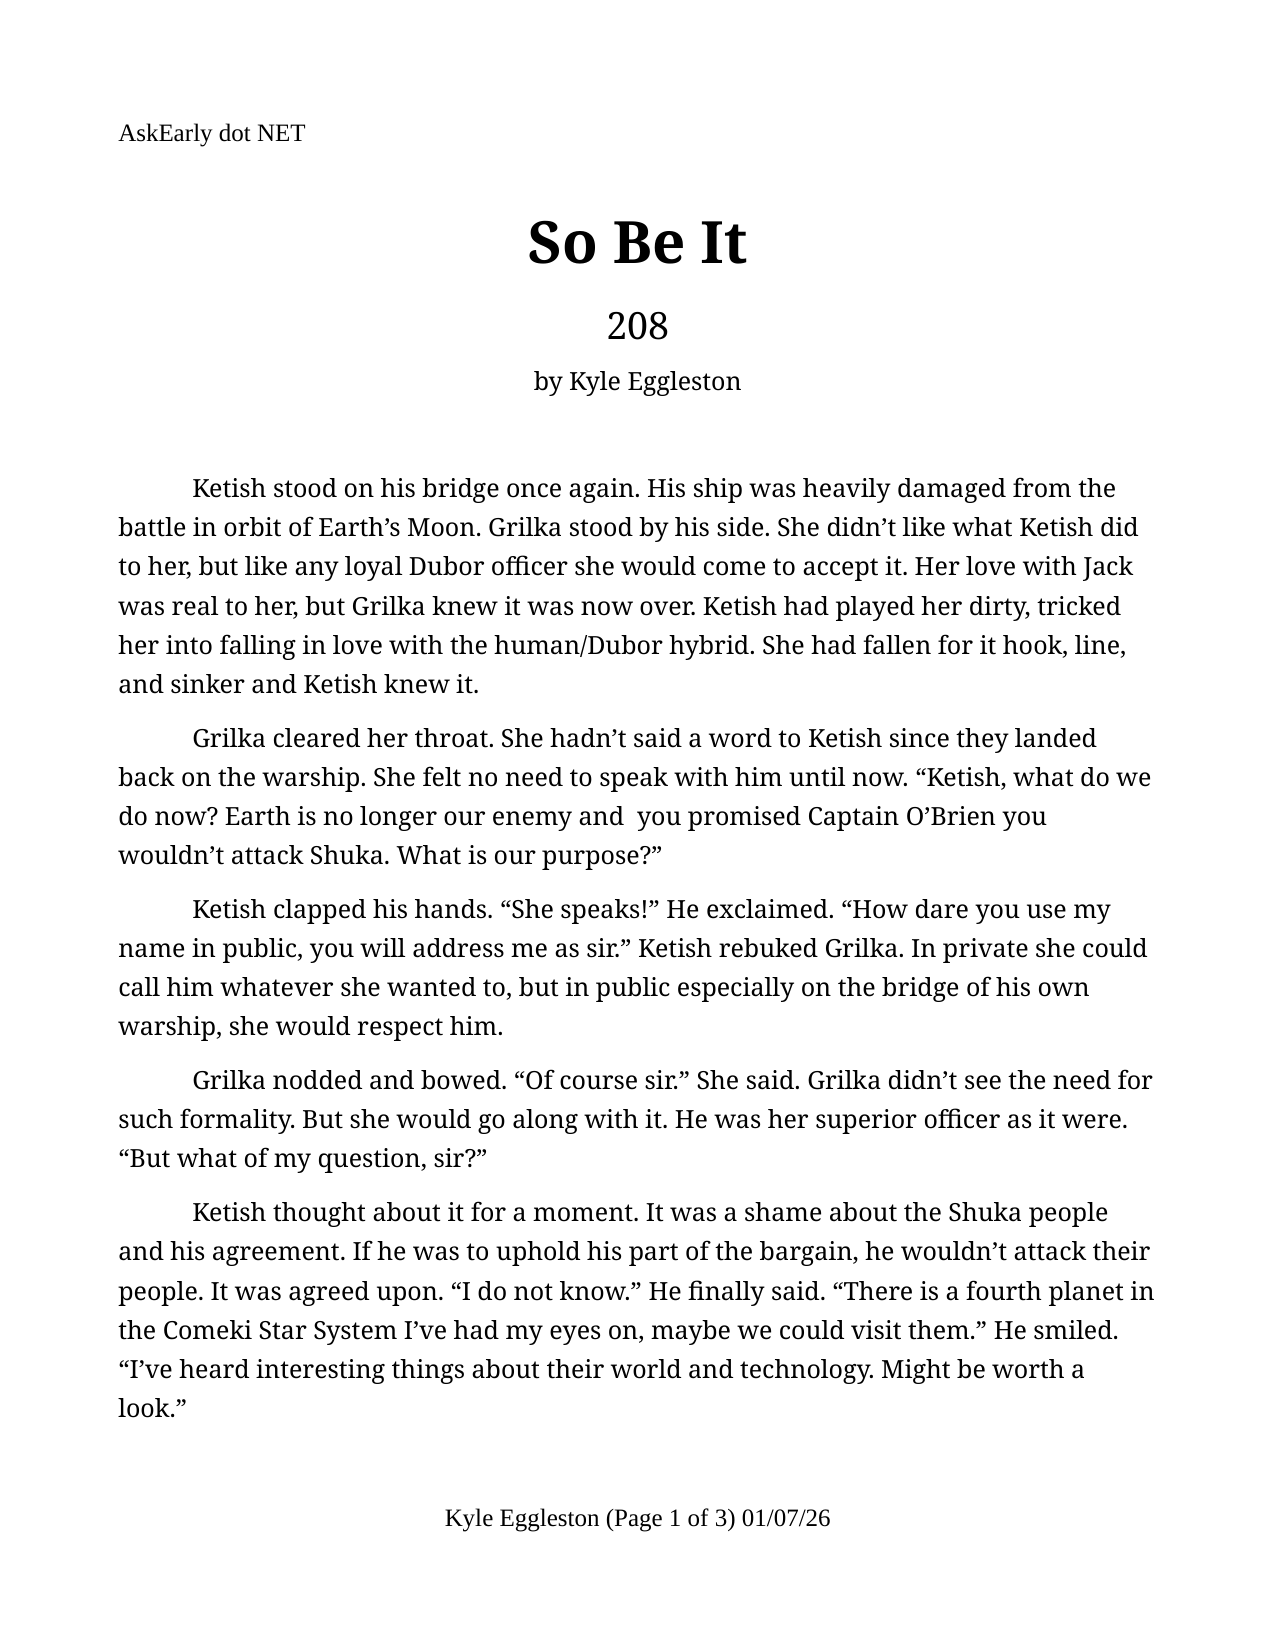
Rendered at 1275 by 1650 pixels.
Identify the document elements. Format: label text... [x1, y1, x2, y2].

text by Kyle Eggleston [118, 363, 1157, 397]
text Ketish thought about it for a moment. It was a shame about the Shuka people and his agreement. If he was to uphold his part of the bargain, he wouldn’t attack their people. It was agreed upon. “I do not know.” He finally said. “There is a fourth planet in the Comeki Star System I’ve had my eyes on, maybe we could visit them.” He smiled. “I’ve heard interesting things about their world and technology. Might be worth a look.” [118, 1195, 1157, 1425]
text Grilka cleared her throat. She hadn’t said a word to Ketish since they landed back on the warship. She felt no need to speak with him until now. “Ketish, what do we do now? Earth is no longer our enemy and you promised Captain O’Brien you wouldn’t attack Shuka. What is our purpose?” [118, 720, 1157, 872]
text Ketish clapped his hands. “She speaks!” He exclaimed. “How dare you use my name in public, you will address me as sir.” Ketish rebuked Grilka. In private she could call him whatever she wanted to, but in public especially on the bridge of his own warship, she would respect him. [118, 891, 1157, 1043]
text Grilka nodded and bowed. “Of course sir.” She said. Grilka didn’t see the need for such formality. But she would go along with it. He was her superior officer as it were. “But what of my question, sir?” [118, 1063, 1157, 1175]
text Ketish stood on his bridge once again. His ship was heavily damaged from the battle in orbit of Earth’s Moon. Grilka stood by his side. She didn’t like what Ketish did to her, but like any loyal Dubor officer she would come to accept it. Her love with Jack was real to her, but Grilka knew it was now over. Ketish had played her dirty, tricked her into falling in love with the human/Dubor hybrid. She had fallen for it hook, line, and sinker and Ketish knew it. [118, 471, 1157, 701]
subtitle 208 [118, 299, 1157, 351]
title So Be It [118, 201, 1157, 281]
